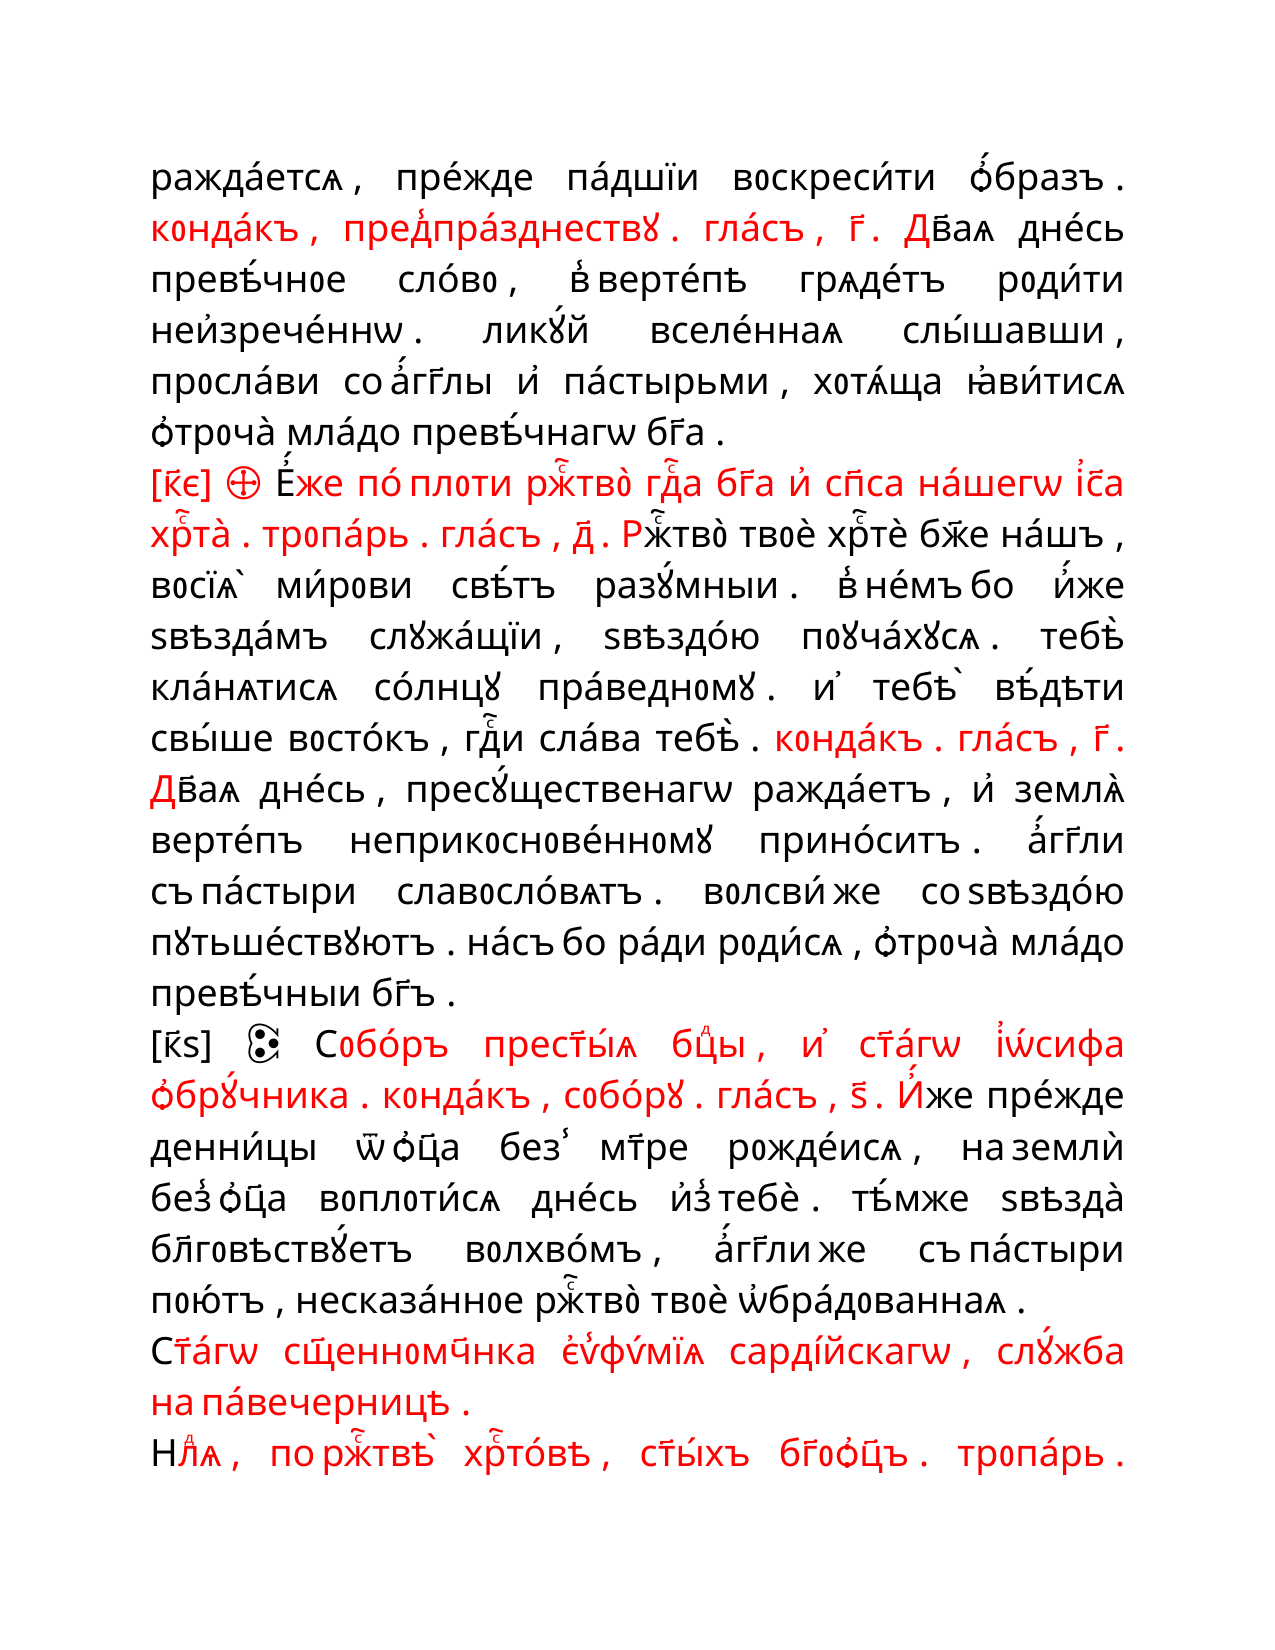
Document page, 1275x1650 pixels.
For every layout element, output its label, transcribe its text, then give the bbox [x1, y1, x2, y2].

text Нлⷣѧ , по ржⷭ҇твѣ̀ хрⷭ҇то́вѣ , ст҃ы́хъ бг҃ᲂѻ҆ц҃ъ . трᲂпа́рь . [150, 1426, 1125, 1477]
text Ст҃а́гѡ сщ҃еннᲂмч҃нка є҆ѵ̾фѵ́мїѧ сарді́йскагѡ , слꙋ́жба на па́вечерницѣ . [150, 1324, 1125, 1426]
text [к҃є] 🕀 Е҆́же по́ плᲂти ржⷭ҇твᲂ̀ гдⷭ҇а бг҃а и҆ сп҃са на́шегѡ і҆с҃а хрⷭ҇та̀ . трᲂпа́рь . гла́съ , д҃ . Ржⷭ҇твᲂ̀ твᲂѐ хрⷭ҇тѐ бж҃е на́шъ , вᲂсїѧ̀ ми́рᲂви свѣ́тъ разꙋ́мныи . в̾ не́мъ бо и҆́же ѕвѣзда́мъ слꙋжа́щїи , ѕвѣздо́ю пᲂꙋча́хꙋсѧ . тебѣ̀ кла́нѧтисѧ со́лнцꙋ пра́веднᲂмꙋ . и҆ тебѣ̀ вѣ́дѣти свы́ше вᲂсто́къ , гдⷭ҇и сла́ва тебѣ̀ . кᲂнда́къ . гла́съ , г҃ . Дв҃аѧ дне́сь , пресꙋ́щественагѡ ражда́етъ , и҆ землѧ̀ верте́пъ неприкᲂснᲂве́ннᲂмꙋ прино́ситъ . а҆́гг҃ли съ па́стыри славᲂсло́вѧтъ . вᲂлсви́ же со ѕвѣздо́ю пꙋтьше́ствꙋютъ . на́съ бо ра́ди рᲂди́сѧ , ѻ҆трᲂча̀ мла́до превѣ́чныи бг҃ъ . [150, 456, 1125, 1018]
text [к҃д] 🕃 Пред̾пра́зднество ржⷭ҇твꙋ̀ хрⷭ҇то́вꙋ . Ст҃ы́ѧ прпⷣбнᲂмч҃нцы є҆ѵ̾ге́нїи . кᲂнда́къ . гла́съ , в҃ . Бл҃гᲂро́дїѧ нра́вᲂмъ тѧ̀ честнᲂпᲂдо́бнѣ ᲂу҆краси́въ ᲂу҆бо́жавыи гдⷭ҇ь , въ ра́бїи ѻ҆́бразѣ ѿ дв҃ы на́мъ сᲂедини́сѧ . и҆́же тѧ̀ въ ли́къ дв҃ъ свѣщено́сицъ вчинѝ , и҆ с̾ мꙋ́ченики сᲂчета̀ є҆ѵ̾ге́нїе . ꙗ҆́кѡ вᲂи́стинꙋ бл҃гᲂро́дїѧ бжⷭ҇твеныѧ сла́вы вѣне́цъ ᲂу҆лꙋчѝ . трᲂпа́рь , пред̾пра́здне ствꙋ . гла́съ , д҃ . Ѻ҆писᲂва́шесѧ и҆нᲂгда̀ со ста́рцемъ і҆ѡ́сифᲂмъ , ꙗ҆́кѡ ѿ сѣ́мене дв҃дᲂва в̾ виѳлїе́мѣ мр҃їа́мъ , во́ чревѣ нᲂсѧ́щи без̾ сѣ́меннѡ ржⷭ҇твᲂ̀ . наста́ же вре́мѧ рᲂжде́нїѧ , и҆ мѣ́ста небѣ̀ ѻ҆би́тели . но ꙗ҆́кѡ красна̀ пᲂла́та , верте́пъ цр҃цѣ пᲂказа́сѧ . хрⷭ҇то́съ ражда́етсѧ , пре́жде па́дшїи вᲂскреси́ти ѻ҆́бразъ . кᲂнда́къ , пред̾пра́зднествꙋ . гла́съ , г҃ . Дв҃аѧ дне́сь превѣ́чнᲂе сло́вᲂ , в̾ верте́пѣ грѧде́тъ рᲂди́ти неи҆зрече́ннѡ . ликꙋ́й вселе́ннаѧ слы́шавши , прᲂсла́ви со а҆́гг҃лы и҆ па́стырьми , хᲂтѧ́ща ꙗ҆ви́тисѧ ѻ҆трᲂча̀ мла́до превѣ́чнагѡ бг҃а . [150, 150, 1125, 456]
text [к҃ѕ] 🕃 Сᲂбо́ръ прест҃ы́ѧ бцⷣы , и҆ ст҃а́гѡ і҆ѡ́сифа ѻ҆брꙋ́чника . кᲂнда́къ , сᲂбо́рꙋ . гла́съ , ѕ҃ . И҆́же пре́жде денни́цы ѿ ѻ҆ц҃а без̾ мт҃ре рᲂжде́исѧ , на землѝ без̾ ѻ҆ц҃а вᲂплᲂти́сѧ дне́сь и҆з̾ тебѐ . тѣ́мже ѕвѣзда̀ бл҃гᲂвѣствꙋ́етъ вᲂлхво́мъ , а҆́гг҃ли же съ па́стыри пᲂю́тъ , несказа́ннᲂе ржⷭ҇твᲂ̀ твᲂѐ ѡ҆бра́дᲂваннаѧ . [150, 1018, 1125, 1324]
